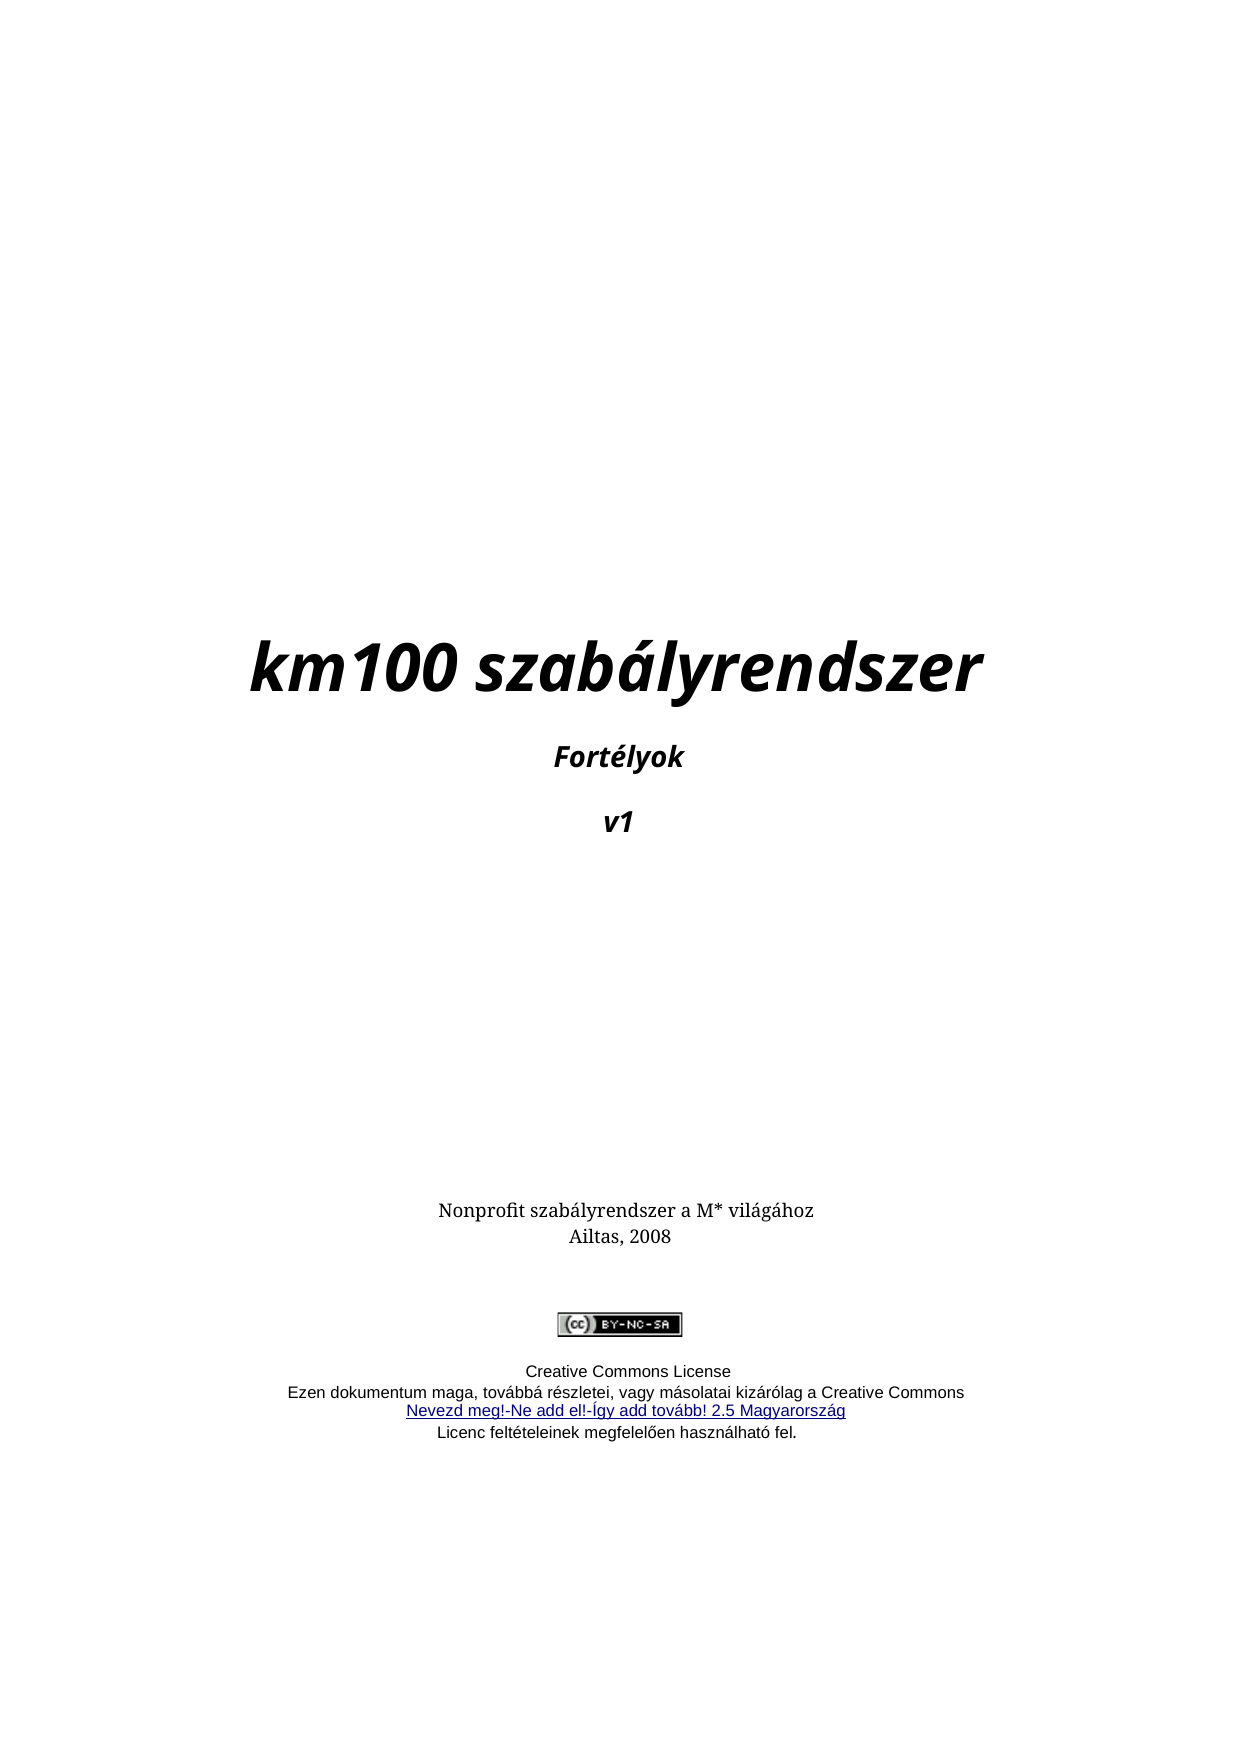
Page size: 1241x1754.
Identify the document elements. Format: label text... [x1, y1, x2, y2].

text Ezen dokumentum maga, továbbá részletei, vagy másolatai kizárólag a Creative Commons [118, 1383, 1122, 1402]
title km100 szabályrendszer [118, 621, 1122, 711]
subtitle Fortélyok [118, 736, 1122, 776]
text Nevezd meg!-Ne add el!-Így add tovább! 2.5 Magyarország [118, 1402, 1122, 1420]
text Creative Commons License [118, 1360, 1122, 1383]
text Licenc feltételeinek megfelelően használható fel. [118, 1420, 1122, 1443]
picture [557, 1311, 683, 1337]
text Nonprofit szabályrendszer a M* világához Ailtas, 2008 [118, 1197, 1122, 1248]
subtitle v1 [118, 801, 1122, 841]
